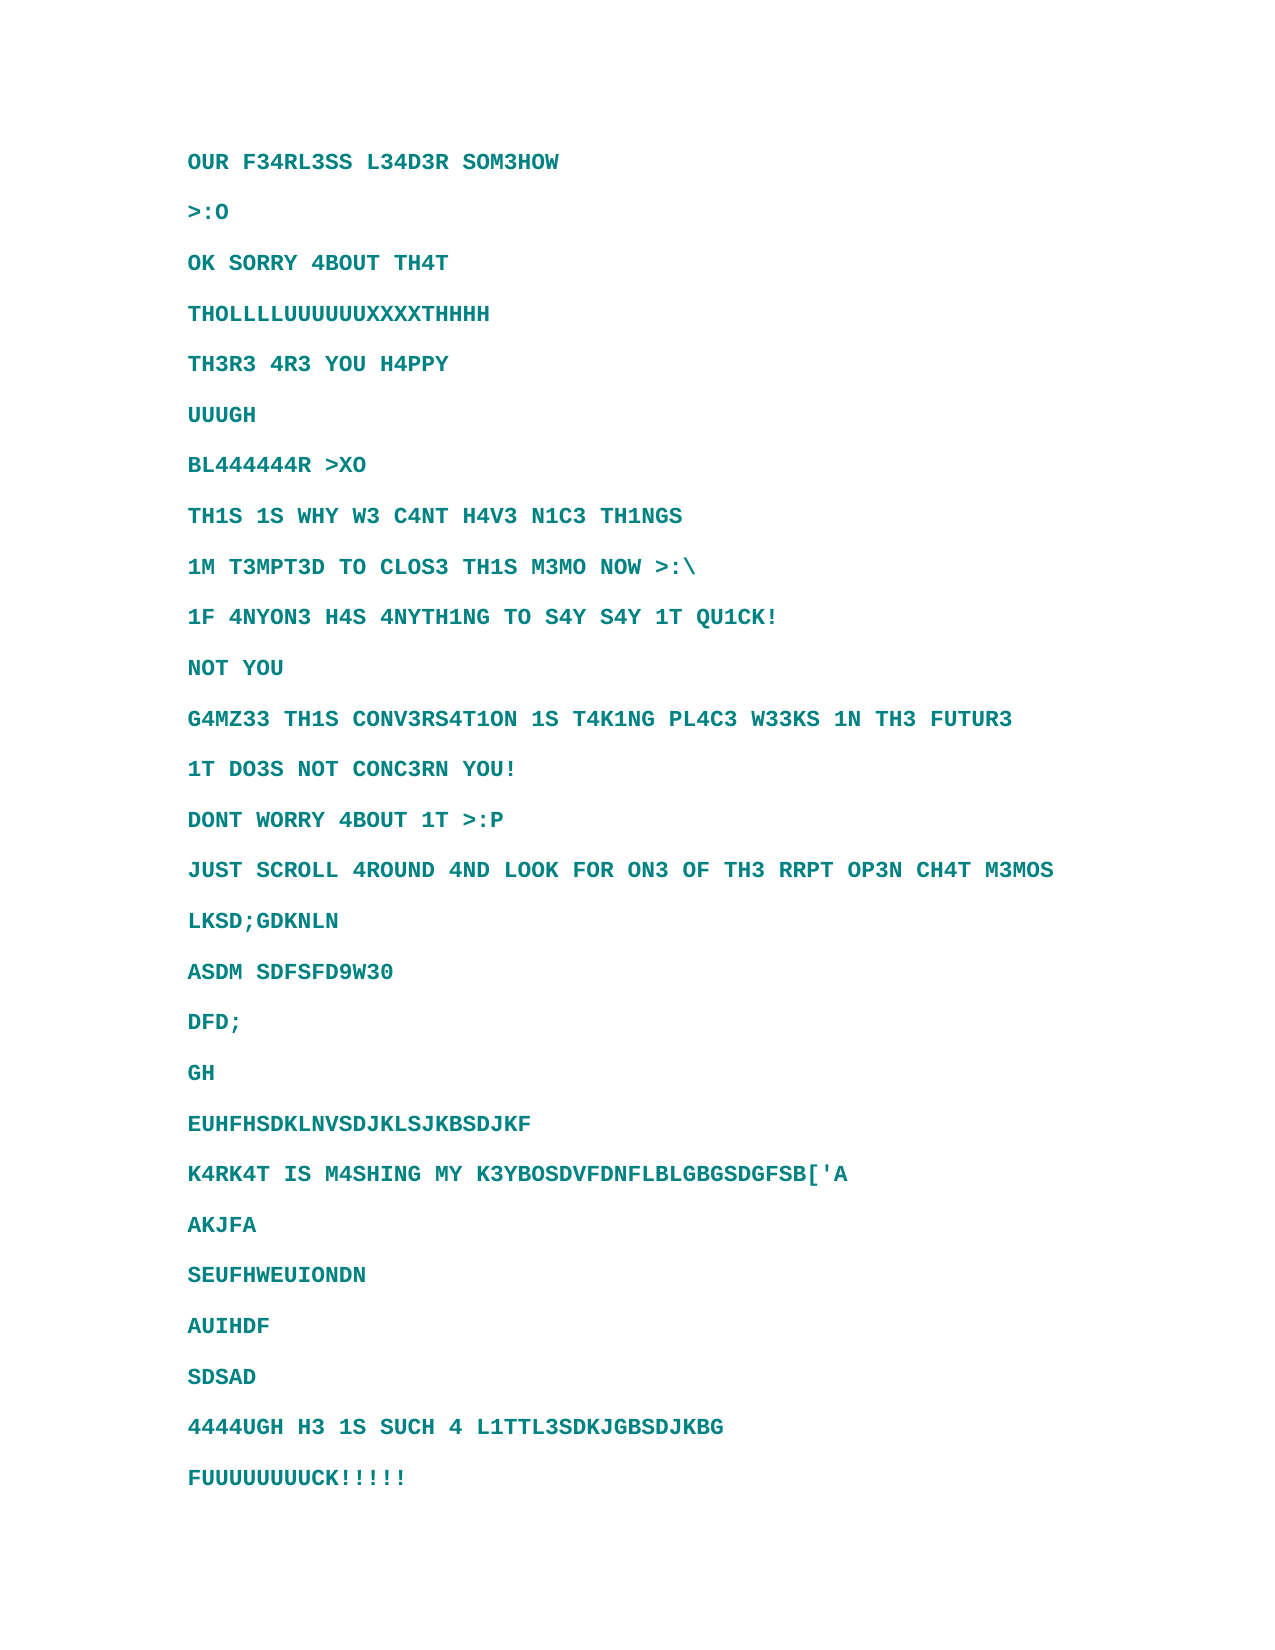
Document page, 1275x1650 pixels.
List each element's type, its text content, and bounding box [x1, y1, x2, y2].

text >:O [187, 201, 1087, 227]
text OUR F34RL3SS L34D3R SOM3HOW [187, 150, 1087, 176]
text TH3R3 4R3 YOU H4PPY [187, 352, 1087, 378]
text FUUUUUUUUCK!!!!! [187, 1466, 1087, 1492]
text THOLLLLUUUUUUXXXXTHHHH [187, 302, 1087, 328]
text TH1S 1S WHY W3 C4NT H4V3 N1C3 TH1NGS [187, 504, 1087, 530]
text K4RK4T IS M4SHING MY K3YBOSDVFDNFLBLGBGSDGFSB['A [187, 1162, 1087, 1188]
text 1T DO3S NOT CONC3RN YOU! [187, 757, 1087, 783]
text SDSAD [187, 1365, 1087, 1391]
text G4MZ33 TH1S CONV3RS4T1ON 1S T4K1NG PL4C3 W33KS 1N TH3 FUTUR3 [187, 707, 1087, 733]
text UUUGH [187, 403, 1087, 429]
text JUST SCROLL 4ROUND 4ND LOOK FOR ON3 OF TH3 RRPT OP3N CH4T M3MOS [187, 859, 1087, 885]
text BL444444R >XO [187, 454, 1087, 480]
text SEUFHWEUIONDN [187, 1264, 1087, 1290]
text 1F 4NYON3 H4S 4NYTH1NG TO S4Y S4Y 1T QU1CK! [187, 606, 1087, 632]
text GH [187, 1061, 1087, 1087]
text LKSD;GDKNLN [187, 909, 1087, 935]
text AKJFA [187, 1213, 1087, 1239]
text 4444UGH H3 1S SUCH 4 L1TTL3SDKJGBSDJKBG [187, 1416, 1087, 1442]
text ASDM SDFSFD9W30 [187, 960, 1087, 986]
text EUHFHSDKLNVSDJKLSJKBSDJKF [187, 1112, 1087, 1138]
text NOT YOU [187, 656, 1087, 682]
text DFD; [187, 1011, 1087, 1037]
text 1M T3MPT3D TO CLOS3 TH1S M3MO NOW >:\ [187, 555, 1087, 581]
text AUIHDF [187, 1314, 1087, 1340]
text OK SORRY 4BOUT TH4T [187, 251, 1087, 277]
text DONT WORRY 4BOUT 1T >:P [187, 808, 1087, 834]
